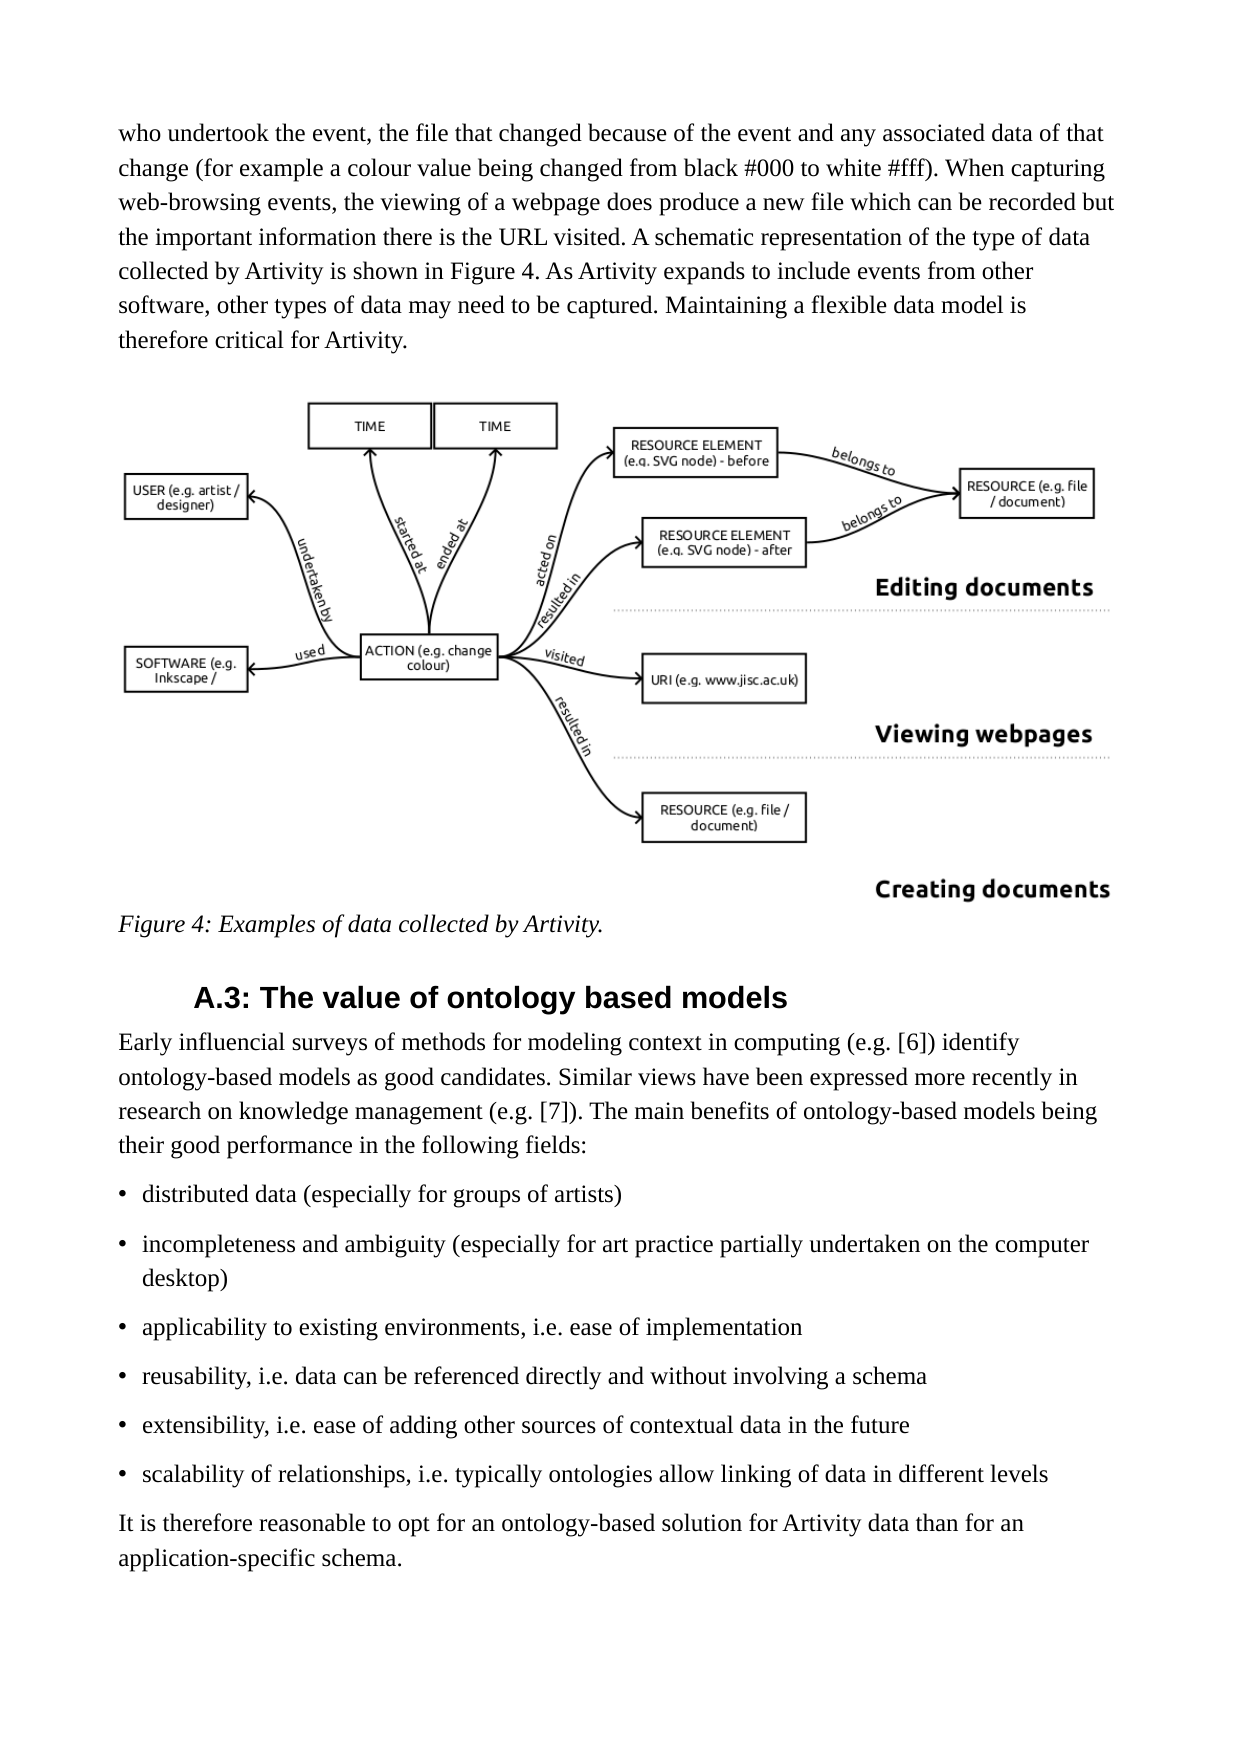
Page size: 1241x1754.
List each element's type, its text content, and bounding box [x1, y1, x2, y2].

text who undertook the event, the file that changed because of the event and any associated data of that change (for example a colour value being changed from black #000 to white #fff). When capturing web-browsing events, the viewing of a webpage does produce a new file which can be recorded but the important information there is the URL visited. A schematic representation of the type of data collected by Artivity is shown in Figure 4. As Artivity expands to include events from other software, other types of data may need to be captured. Maintaining a flexible data model is therefore critical for Artivity. [118, 118, 1122, 354]
list reusability, i.e. data can be referenced directly and without involving a schema [118, 1361, 1122, 1390]
text It is therefore reasonable to opt for an ontology-based solution for Artivity data than for an application-specific schema. [118, 1508, 1122, 1572]
list distributed data (especially for groups of artists) [118, 1179, 1122, 1208]
text Figure 4: Examples of data collected by Artivity. [118, 910, 1122, 938]
list scalability of relationships, i.e. typically ontologies allow linking of data in different levels [118, 1459, 1122, 1488]
list applicability to existing environments, i.e. ease of implementation [118, 1312, 1122, 1341]
subtitle The value of ontology based models [193, 979, 1122, 1014]
picture [118, 386, 1123, 910]
list incompleteness and ambiguity (especially for art practice partially undertaken on the computer desktop) [118, 1229, 1122, 1292]
text Early influencial surveys of methods for modeling context in computing (e.g. [6]) identify ontology-based models as good candidates. Similar views have been expressed more recently in research on knowledge management (e.g. [7]). The main benefits of ontology-based models being their good performance in the following fields: [118, 1027, 1122, 1159]
list extensibility, i.e. ease of adding other sources of contextual data in the future [118, 1410, 1122, 1439]
